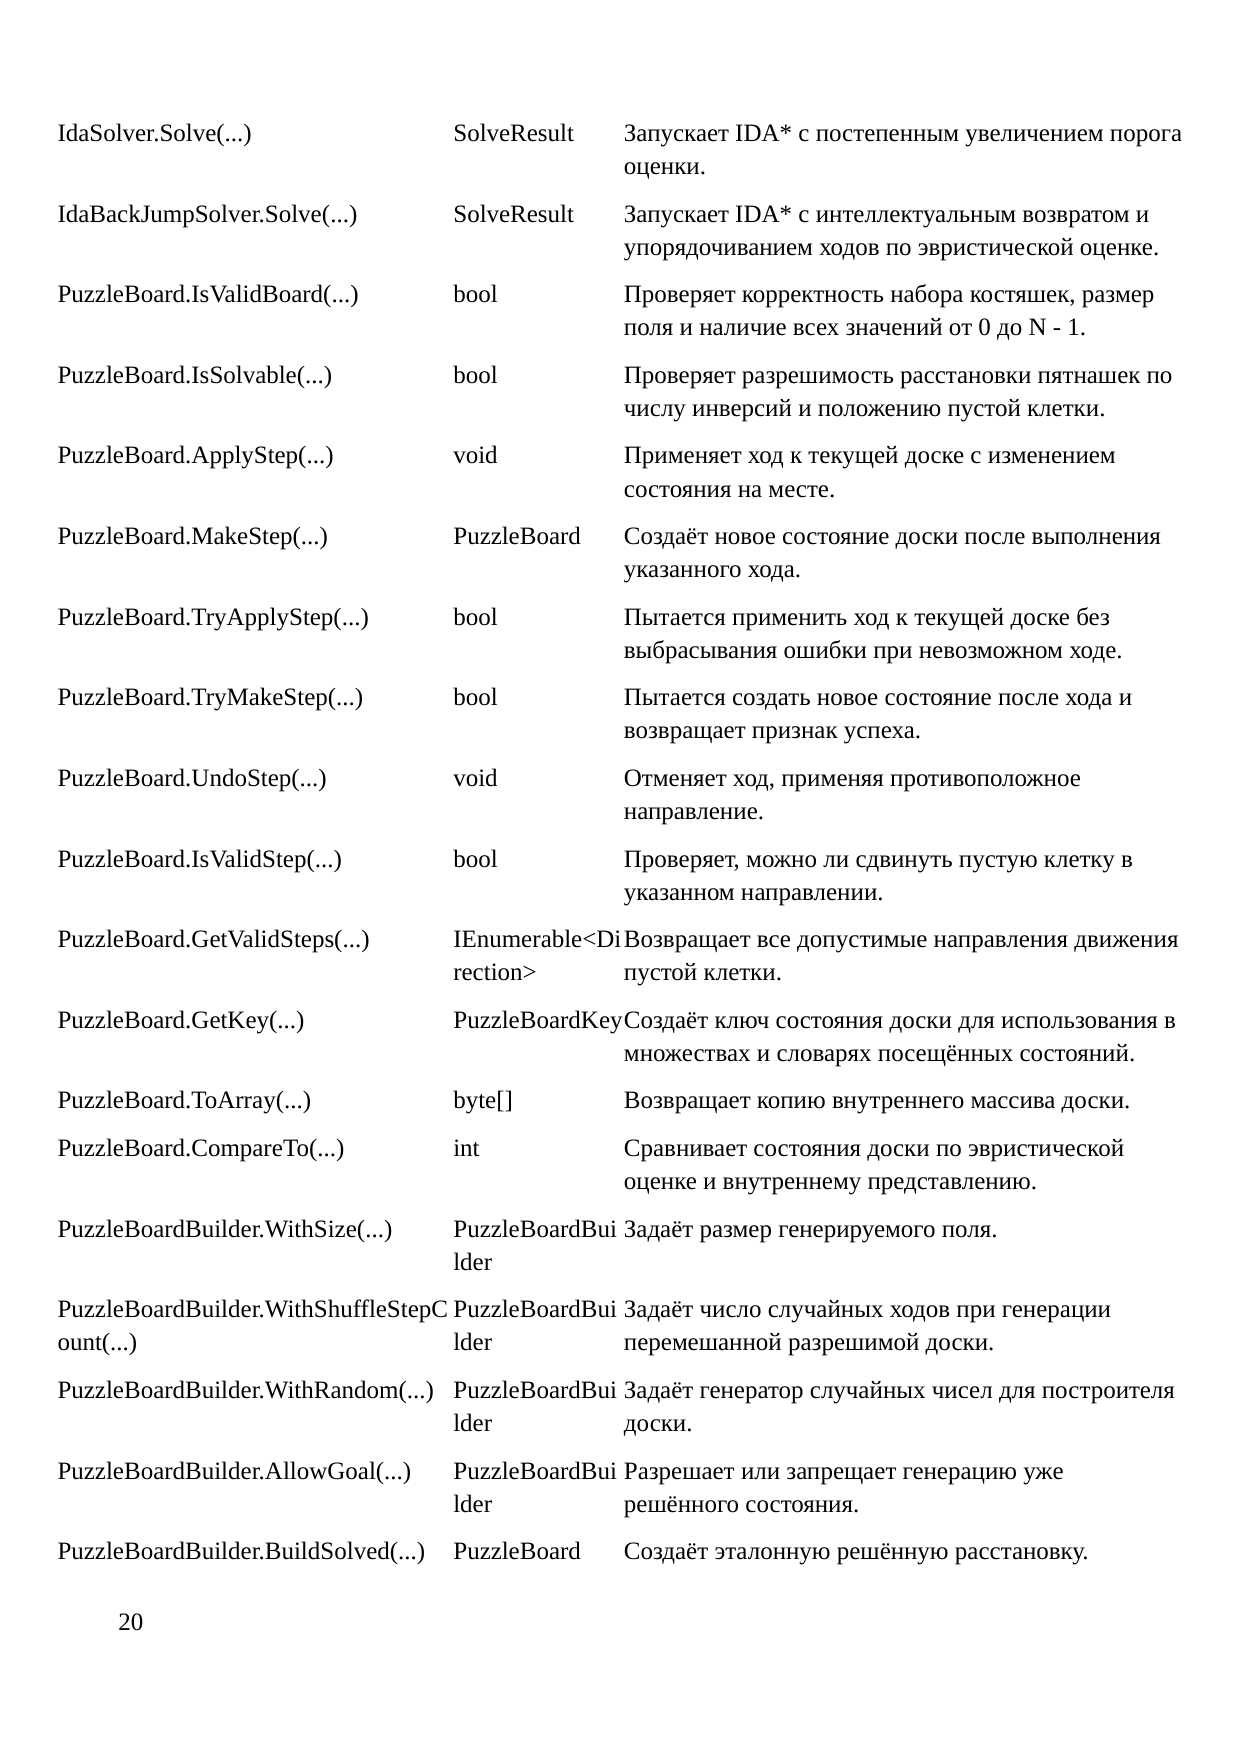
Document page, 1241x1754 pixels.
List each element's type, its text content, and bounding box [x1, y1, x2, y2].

table_cell Применяет ход к текущей доске с изменением состояния на месте. [624, 441, 1185, 521]
table_cell SolveResult [453, 118, 624, 199]
table_cell PuzzleBoardBuilder [453, 1295, 624, 1375]
table_cell Задаёт генератор случайных чисел для построителя доски. [624, 1375, 1185, 1456]
table_cell void [453, 763, 624, 844]
table_cell bool [453, 279, 624, 360]
table_cell PuzzleBoardKey [453, 1005, 624, 1086]
table_cell PuzzleBoardBuilder [453, 1214, 624, 1294]
table_cell Сравнивает состояния доски по эвристической оценке и внутреннему представлению. [624, 1133, 1185, 1214]
table_cell PuzzleBoard.GetKey(...) [57, 1005, 453, 1086]
table_cell void [453, 441, 624, 521]
table_cell Запускает IDA* с интеллектуальным возвратом и упорядочиванием ходов по эвристической оценке. [624, 199, 1185, 279]
table_cell PuzzleBoard.ToArray(...) [57, 1086, 453, 1133]
table_cell IdaBackJumpSolver.Solve(...) [57, 199, 453, 279]
table_cell PuzzleBoardBuilder [453, 1375, 624, 1456]
table_cell PuzzleBoard.IsValidStep(...) [57, 844, 453, 924]
table_cell PuzzleBoard.IsSolvable(...) [57, 360, 453, 441]
table_cell Создаёт ключ состояния доски для использования в множествах и словарях посещённых состояний. [624, 1005, 1185, 1086]
table_cell Задаёт размер генерируемого поля. [624, 1214, 1185, 1294]
table_cell PuzzleBoardBuilder.AllowGoal(...) [57, 1456, 453, 1536]
table_cell PuzzleBoardBuilder.WithSize(...) [57, 1214, 453, 1294]
table_cell Пытается создать новое состояние после хода и возвращает признак успеха. [624, 683, 1185, 763]
table_cell PuzzleBoard.CompareTo(...) [57, 1133, 453, 1214]
table_cell Задаёт число случайных ходов при генерации перемешанной разрешимой доски. [624, 1295, 1185, 1375]
table_cell Создаёт эталонную решённую расстановку. [624, 1536, 1185, 1565]
table_cell PuzzleBoardBuilder.WithShuffleStepCount(...) [57, 1295, 453, 1375]
table_cell PuzzleBoard.IsValidBoard(...) [57, 279, 453, 360]
table_cell Проверяет, можно ли сдвинуть пустую клетку в указанном направлении. [624, 844, 1185, 924]
table_cell PuzzleBoardBuilder [453, 1456, 624, 1536]
table_cell Проверяет корректность набора костяшек, размер поля и наличие всех значений от 0 до N - 1. [624, 279, 1185, 360]
table_cell IdaSolver.Solve(...) [57, 118, 453, 199]
table_cell Возвращает копию внутреннего массива доски. [624, 1086, 1185, 1133]
table_cell Проверяет разрешимость расстановки пятнашек по числу инверсий и положению пустой клетки. [624, 360, 1185, 441]
table_cell bool [453, 683, 624, 763]
table_cell PuzzleBoard.TryMakeStep(...) [57, 683, 453, 763]
table_cell int [453, 1133, 624, 1214]
table_cell Запускает IDA* с постепенным увеличением порога оценки. [624, 118, 1185, 199]
table_cell Пытается применить ход к текущей доске без выбрасывания ошибки при невозможном ходе. [624, 602, 1185, 682]
table_cell PuzzleBoard.UndoStep(...) [57, 763, 453, 844]
table_cell PuzzleBoardBuilder.BuildSolved(...) [57, 1536, 453, 1565]
table_cell Отменяет ход, применяя противоположное направление. [624, 763, 1185, 844]
table_cell byte[] [453, 1086, 624, 1133]
table_cell Создаёт новое состояние доски после выполнения указанного хода. [624, 521, 1185, 602]
table_cell PuzzleBoard.TryApplyStep(...) [57, 602, 453, 682]
table_cell bool [453, 360, 624, 441]
table_cell bool [453, 602, 624, 682]
table_cell SolveResult [453, 199, 624, 279]
table_cell IEnumerable<Direction> [453, 924, 624, 1005]
table_cell PuzzleBoard [453, 521, 624, 602]
table_cell PuzzleBoard [453, 1536, 624, 1565]
table_cell PuzzleBoard.MakeStep(...) [57, 521, 453, 602]
table_cell PuzzleBoard.ApplyStep(...) [57, 441, 453, 521]
table_cell Возвращает все допустимые направления движения пустой клетки. [624, 924, 1185, 1005]
table_cell PuzzleBoardBuilder.WithRandom(...) [57, 1375, 453, 1456]
table_cell PuzzleBoard.GetValidSteps(...) [57, 924, 453, 1005]
table_cell bool [453, 844, 624, 924]
table_cell Разрешает или запрещает генерацию уже решённого состояния. [624, 1456, 1185, 1536]
